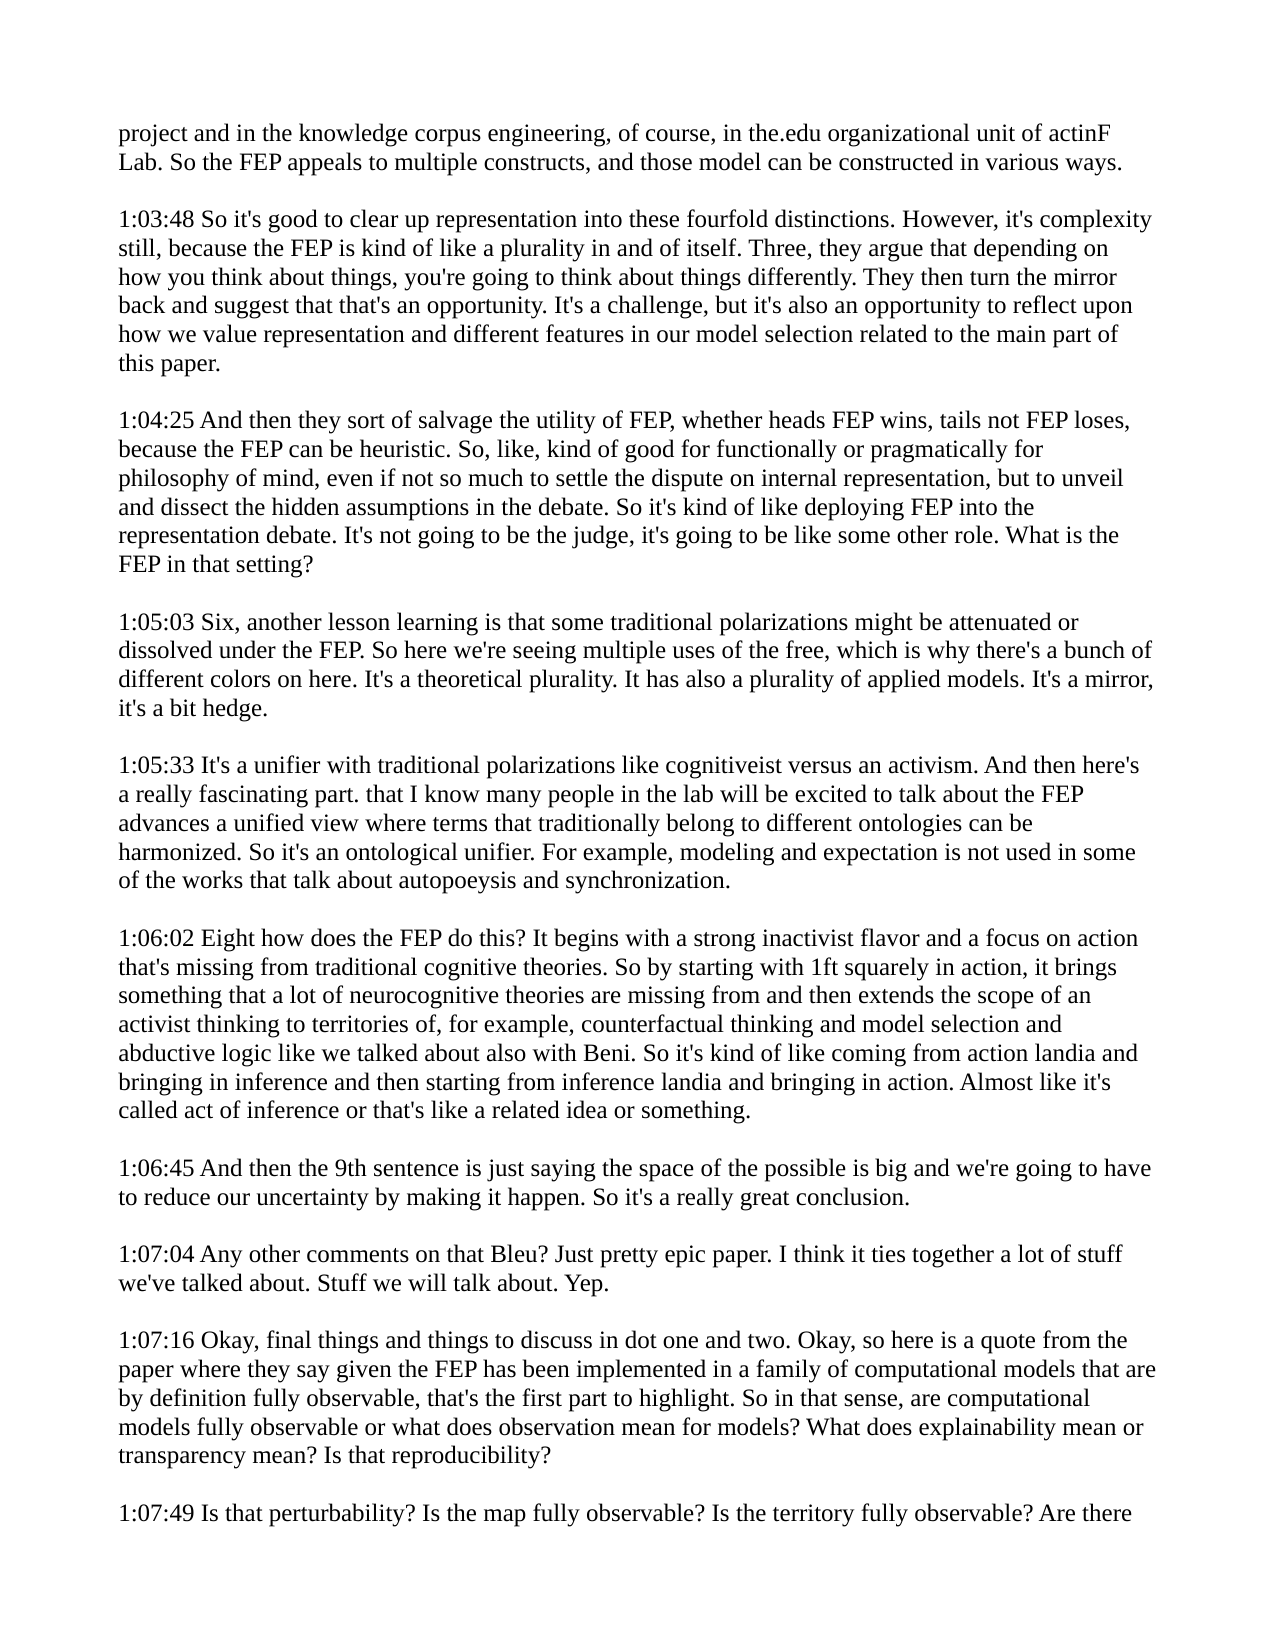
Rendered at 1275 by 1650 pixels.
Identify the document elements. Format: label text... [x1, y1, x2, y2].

text project and in the knowledge corpus engineering, of course, in the.edu organizational unit of actinF Lab. So the FEP appeals to multiple constructs, and those model can be constructed in various ways. 1:03:48 So it's good to clear up representation into these fourfold distinctions. However, it's complexity still, because the FEP is kind of like a plurality in and of itself. Three, they argue that depending on how you think about things, you're going to think about things differently. They then turn the mirror back and suggest that that's an opportunity. It's a challenge, but it's also an opportunity to reflect upon how we value representation and different features in our model selection related to the main part of this paper. 1:04:25 And then they sort of salvage the utility of FEP, whether heads FEP wins, tails not FEP loses, because the FEP can be heuristic. So, like, kind of good for functionally or pragmatically for philosophy of mind, even if not so much to settle the dispute on internal representation, but to unveil and dissect the hidden assumptions in the debate. So it's kind of like deploying FEP into the representation debate. It's not going to be the judge, it's going to be like some other role. What is the FEP in that setting? 1:05:03 Six, another lesson learning is that some traditional polarizations might be attenuated or dissolved under the FEP. So here we're seeing multiple uses of the free, which is why there's a bunch of different colors on here. It's a theoretical plurality. It has also a plurality of applied models. It's a mirror, it's a bit hedge. 1:05:33 It's a unifier with traditional polarizations like cognitiveist versus an activism. And then here's a really fascinating part. that I know many people in the lab will be excited to talk about the FEP advances a unified view where terms that traditionally belong to different ontologies can be harmonized. So it's an ontological unifier. For example, modeling and expectation is not used in some of the works that talk about autopoeysis and synchronization. 1:06:02 Eight how does the FEP do this? It begins with a strong inactivist flavor and a focus on action that's missing from traditional cognitive theories. So by starting with 1ft squarely in action, it brings something that a lot of neurocognitive theories are missing from and then extends the scope of an activist thinking to territories of, for example, counterfactual thinking and model selection and abductive logic like we talked about also with Beni. So it's kind of like coming from action landia and bringing in inference and then starting from inference landia and bringing in action. Almost like it's called act of inference or that's like a related idea or something. 1:06:45 And then the 9th sentence is just saying the space of the possible is big and we're going to have to reduce our uncertainty by making it happen. So it's a really great conclusion. 1:07:04 Any other comments on that Bleu? Just pretty epic paper. I think it ties together a lot of stuff we've talked about. Stuff we will talk about. Yep. 1:07:16 Okay, final things and things to discuss in dot one and two. Okay, so here is a quote from the paper where they say given the FEP has been implemented in a family of computational models that are by definition fully observable, that's the first part to highlight. So in that sense, are computational models fully observable or what does observation mean for models? What does explainability mean or transparency mean? Is that reproducibility? 1:07:49 Is that perturbability? Is the map fully observable? Is the territory fully observable? Are there [118, 118, 1157, 1527]
